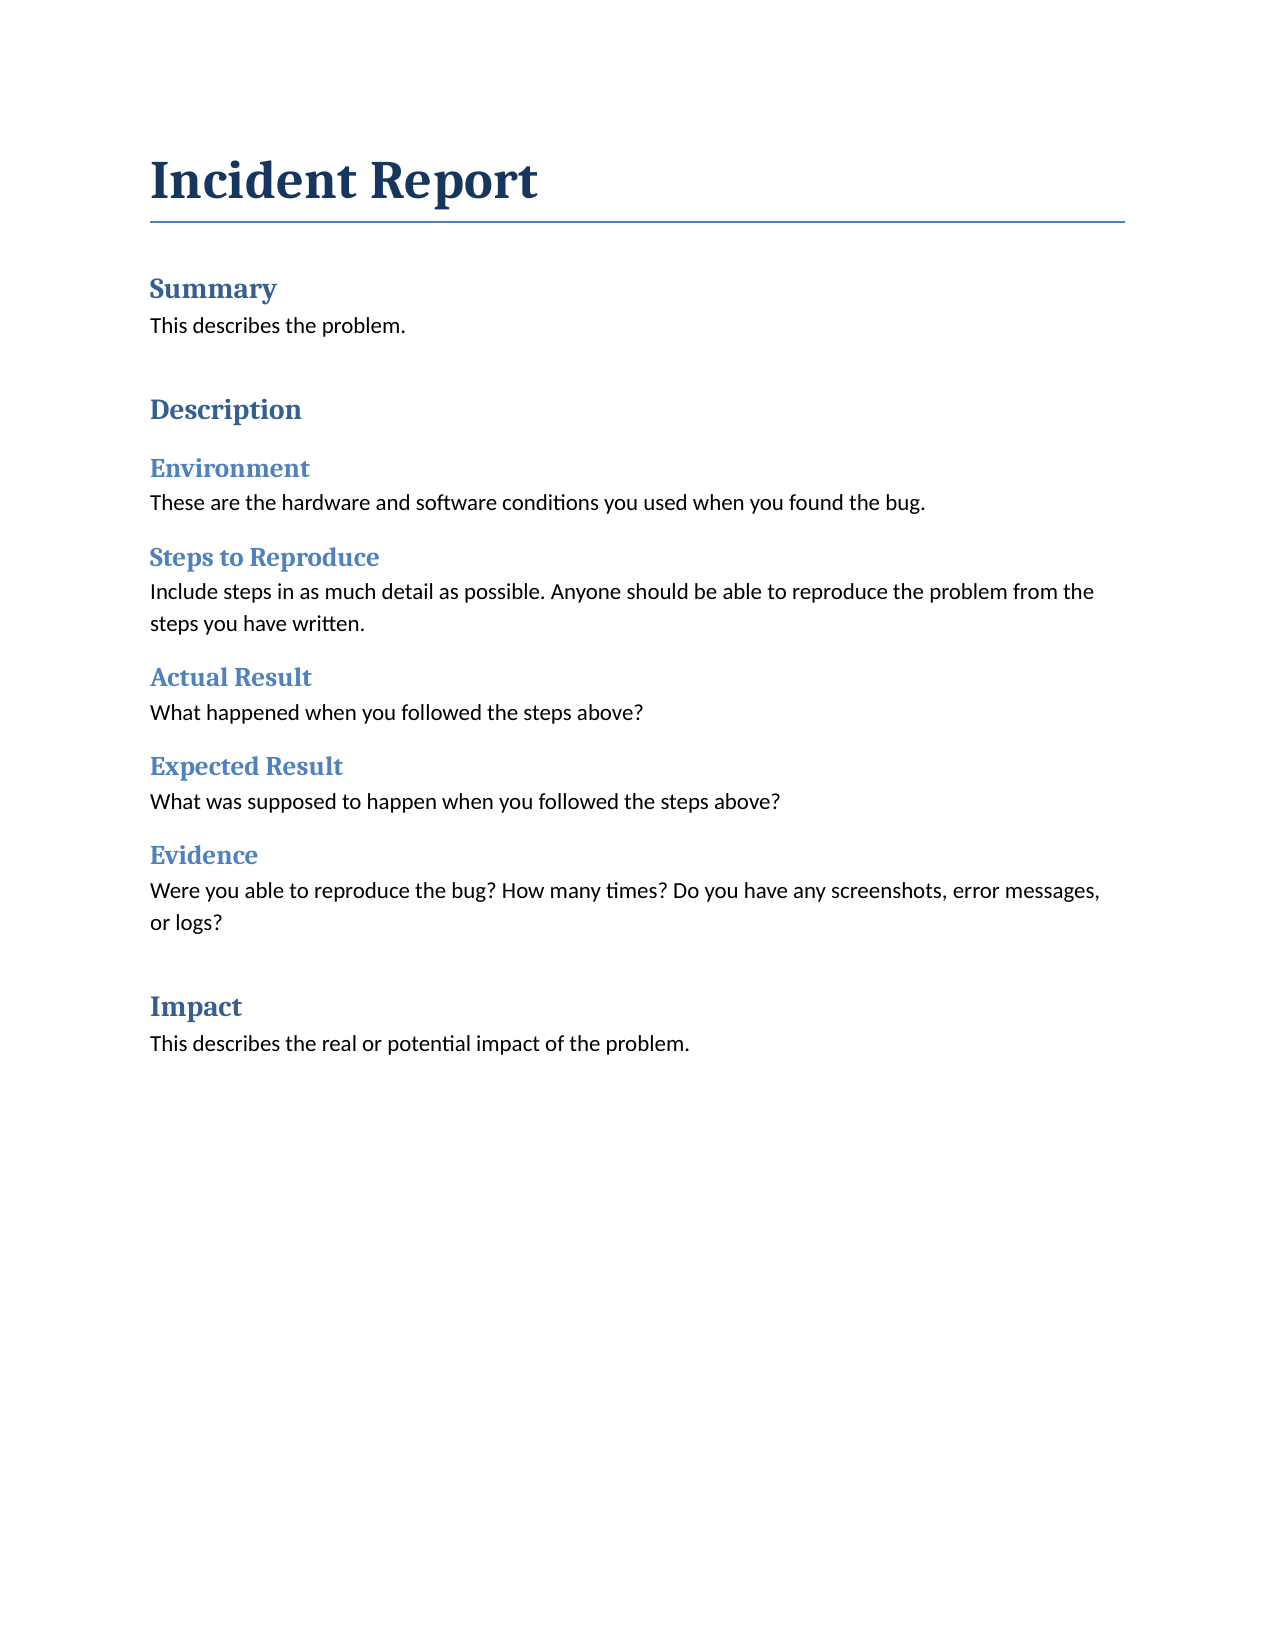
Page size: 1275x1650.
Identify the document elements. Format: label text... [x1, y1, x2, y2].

subtitle Description [150, 393, 1125, 427]
title Incident Report [150, 150, 1125, 221]
subtitle Environment [150, 453, 1125, 484]
text Were you able to reproduce the bug? How many times? Do you have any screenshots, error messages, or logs? [150, 876, 1125, 936]
subtitle Expected Result [150, 751, 1125, 782]
subtitle Evidence [150, 840, 1125, 871]
text This describes the problem. [150, 311, 1125, 339]
text These are the hardware and software conditions you used when you found the bug. [150, 488, 1125, 517]
subtitle Steps to Reproduce [150, 542, 1125, 573]
subtitle Actual Result [150, 662, 1125, 694]
subtitle Summary [150, 273, 1125, 306]
text Include steps in as much detail as possible. Anyone should be able to reproduce the problem from the steps you have written. [150, 577, 1125, 637]
text This describes the real or potential impact of the problem. [150, 1029, 1125, 1057]
subtitle Impact [150, 990, 1125, 1024]
text What was supposed to happen when you followed the steps above? [150, 787, 1125, 815]
text What happened when you followed the steps above? [150, 698, 1125, 726]
